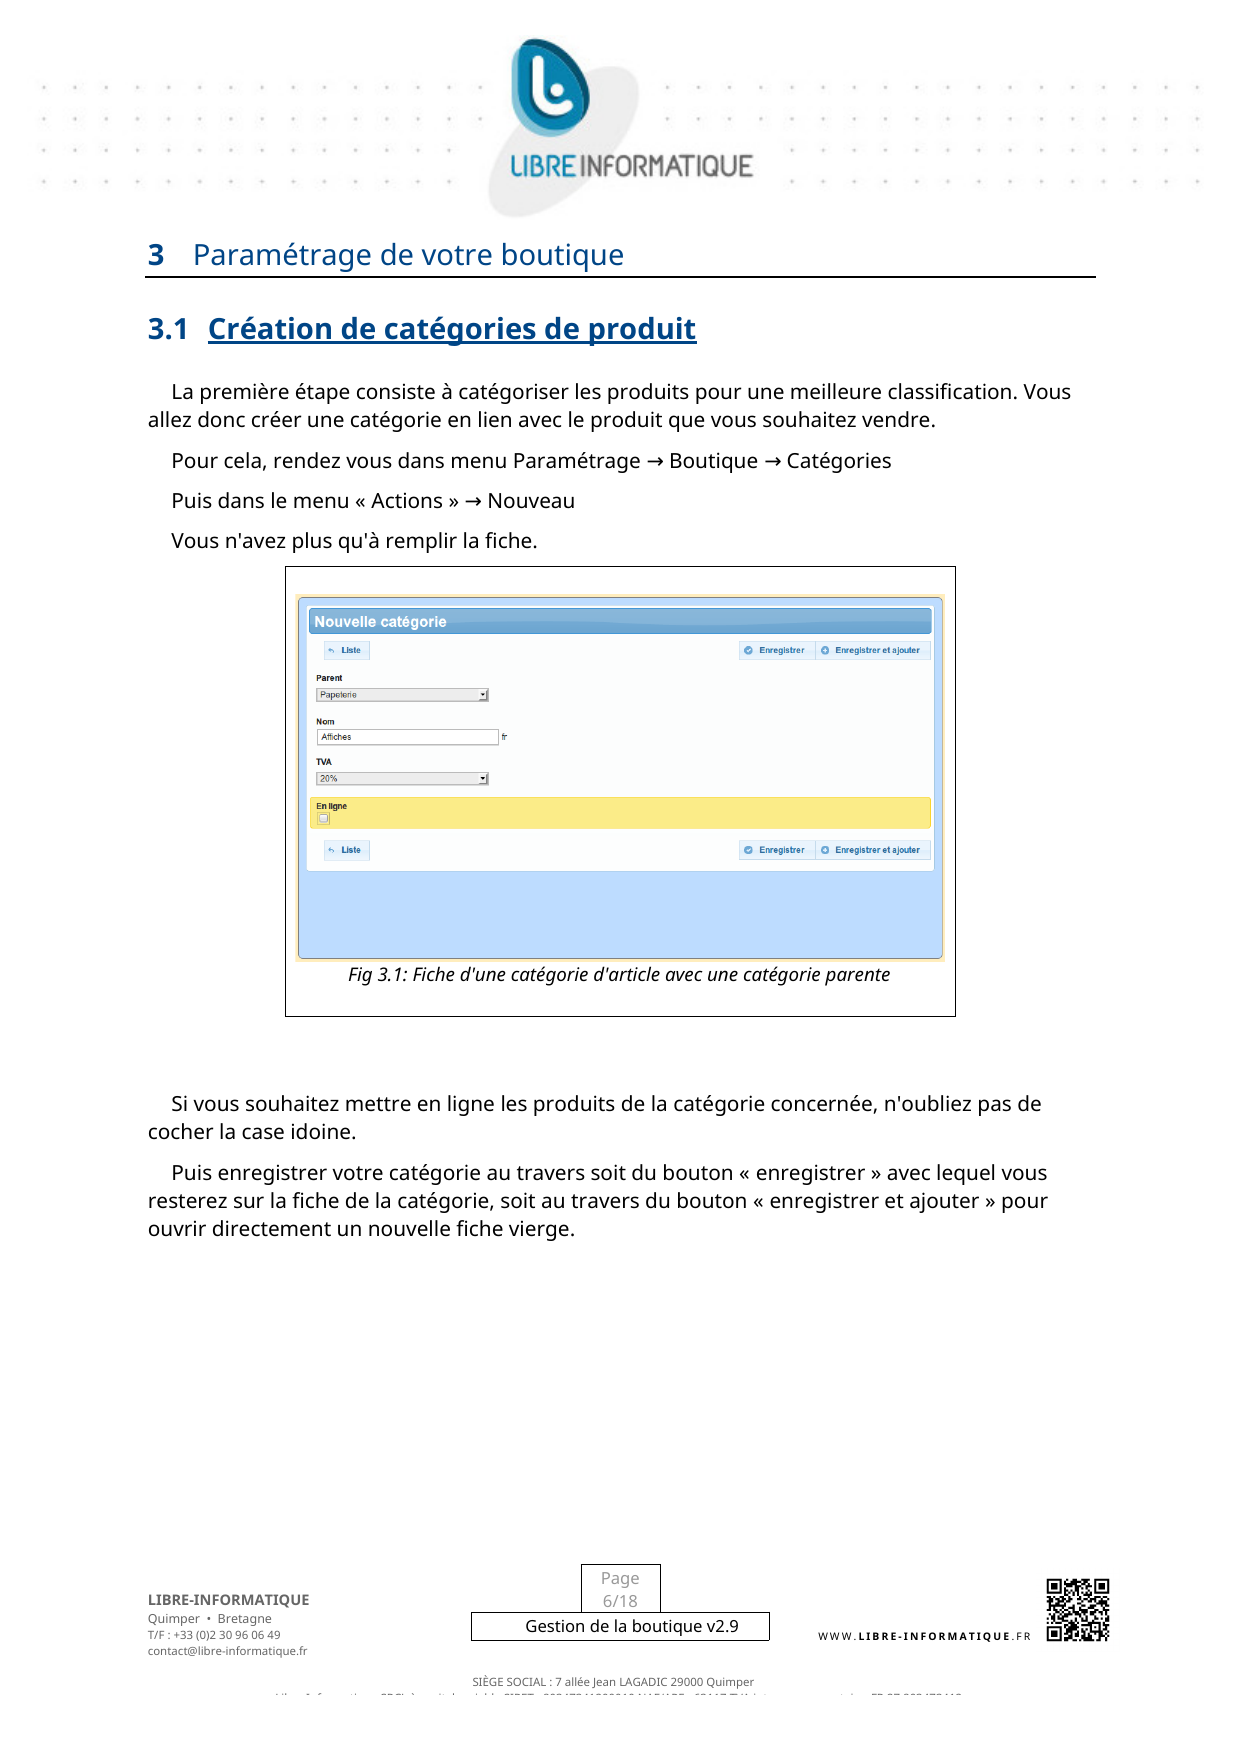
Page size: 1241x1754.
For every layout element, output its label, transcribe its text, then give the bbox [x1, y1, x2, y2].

text Si vous souhaitez mettre en ligne les produits de la catégorie concernée, n'oubliez pas de cocher la case idoine. [148, 1089, 1093, 1146]
text Pour cela, rendez vous dans menu Paramétrage → Boutique → Catégories [148, 446, 1093, 474]
subtitle Création de catégories de produit [148, 308, 1093, 348]
text Puis enregistrer votre catégorie au travers soit du bouton « enregistrer » avec lequel vous resterez sur la fiche de la catégorie, soit au travers du bouton « enregistrer et ajouter » pour ouvrir directement un nouvelle fiche vierge. [148, 1158, 1093, 1243]
text La première étape consiste à catégoriser les produits pour une meilleure classification. Vous allez donc créer une catégorie en lien avec le produit que vous souhaitez vendre. [148, 377, 1093, 434]
picture [27, 35, 1213, 220]
text Vous n'avez plus qu'à remplir la fiche. [148, 526, 1093, 554]
subtitle Paramétrage de votre boutique [145, 231, 1096, 276]
picture [1036, 1568, 1120, 1652]
text Fig 3.1: Fiche d'une catégorie d'article avec une catégorie parente [295, 594, 946, 987]
text Puis dans le menu « Actions » → Nouveau [148, 486, 1093, 514]
picture [295, 594, 945, 962]
